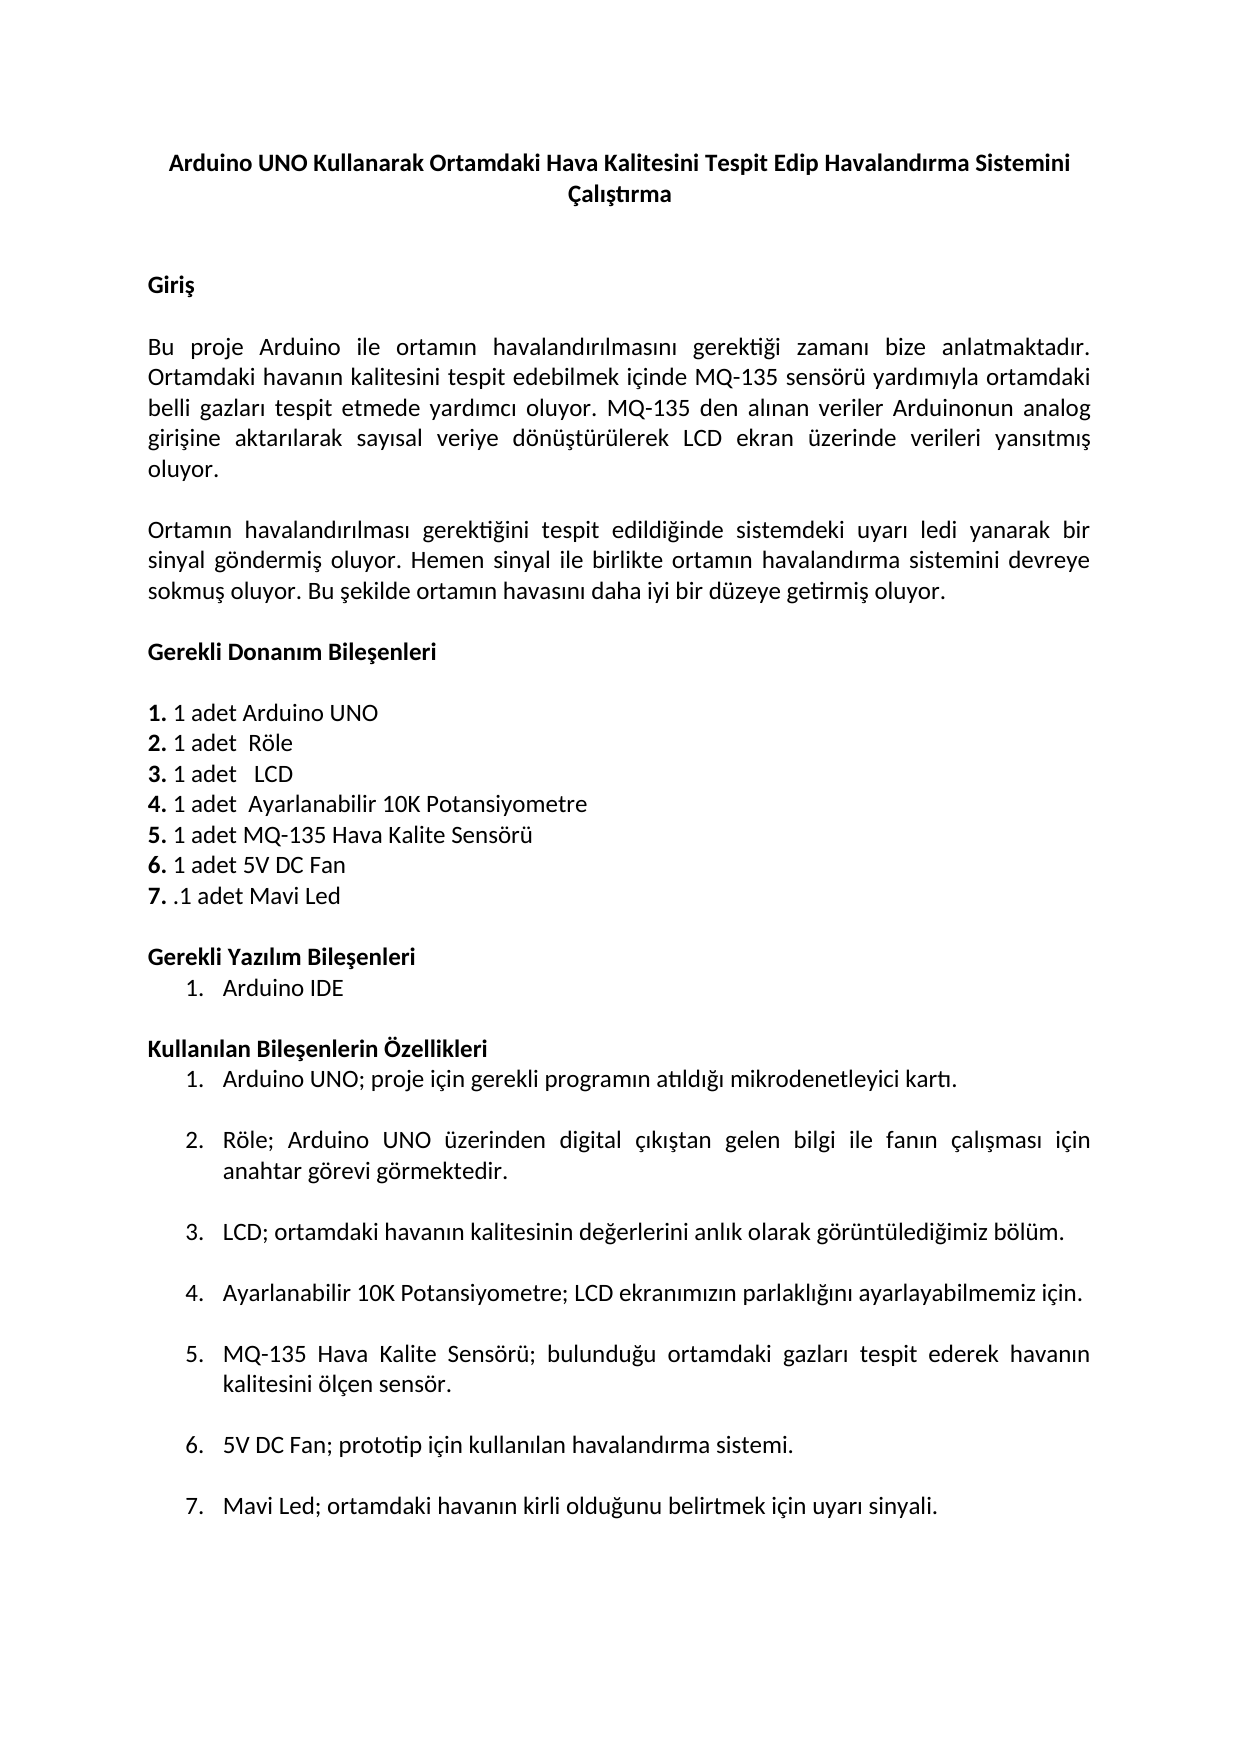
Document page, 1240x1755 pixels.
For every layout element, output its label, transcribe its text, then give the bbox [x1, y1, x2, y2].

list 5V DC Fan; prototip için kullanılan havalandırma sistemi. [185, 1429, 1092, 1460]
text 2. 1 adet Röle [148, 727, 1092, 758]
text 3. 1 adet LCD [148, 758, 1092, 788]
text Arduino UNO Kullanarak Ortamdaki Hava Kalitesini Tespit Edip Havalandırma Sistemini Çalıştırma [148, 148, 1092, 209]
list Mavi Led; ortamdaki havanın kirli olduğunu belirtmek için uyarı sinyali. [185, 1491, 1092, 1521]
text Gerekli Yazılım Bileşenleri [148, 941, 1092, 972]
list MQ-135 Hava Kalite Sensörü; bulunduğu ortamdaki gazları tespit ederek havanın kalitesini ölçen sensör. [185, 1338, 1092, 1399]
text 7. .1 adet Mavi Led [148, 880, 1092, 911]
list Arduino UNO; proje için gerekli programın atıldığı mikrodenetleyici kartı. [185, 1063, 1092, 1094]
list Arduino IDE [185, 972, 1092, 1002]
text Giriş [148, 270, 1092, 300]
text Ortamın havalandırılması gerektiğini tespit edildiğinde sistemdeki uyarı ledi yanarak bir sinyal göndermiş oluyor. Hemen sinyal ile birlikte ortamın havalandırma sistemini devreye sokmuş oluyor. Bu şekilde ortamın havasını daha iyi bir düzeye getirmiş oluyor. [148, 514, 1092, 605]
text Gerekli Donanım Bileşenleri [148, 636, 1092, 666]
text 6. 1 adet 5V DC Fan [148, 849, 1092, 880]
list Ayarlanabilir 10K Potansiyometre; LCD ekranımızın parlaklığını ayarlayabilmemiz için. [185, 1277, 1092, 1307]
text 1. 1 adet Arduino UNO [148, 697, 1092, 727]
text 5. 1 adet MQ-135 Hava Kalite Sensörü [148, 819, 1092, 849]
list Röle; Arduino UNO üzerinden digital çıkıştan gelen bilgi ile fanın çalışması için anahtar görevi görmektedir. [185, 1124, 1092, 1185]
text Kullanılan Bileşenlerin Özellikleri [148, 1033, 1092, 1063]
text Bu proje Arduino ile ortamın havalandırılmasını gerektiği zamanı bize anlatmaktadır. Ortamdaki havanın kalitesini tespit edebilmek içinde MQ-135 sensörü yardımıyla ortamdaki belli gazları tespit etmede yardımcı oluyor. MQ-135 den alınan veriler Arduinonun analog girişine aktarılarak sayısal veriye dönüştürülerek LCD ekran üzerinde verileri yansıtmış oluyor. [148, 331, 1092, 483]
list LCD; ortamdaki havanın kalitesinin değerlerini anlık olarak görüntülediğimiz bölüm. [185, 1216, 1092, 1246]
text 4. 1 adet Ayarlanabilir 10K Potansiyometre [148, 788, 1092, 819]
